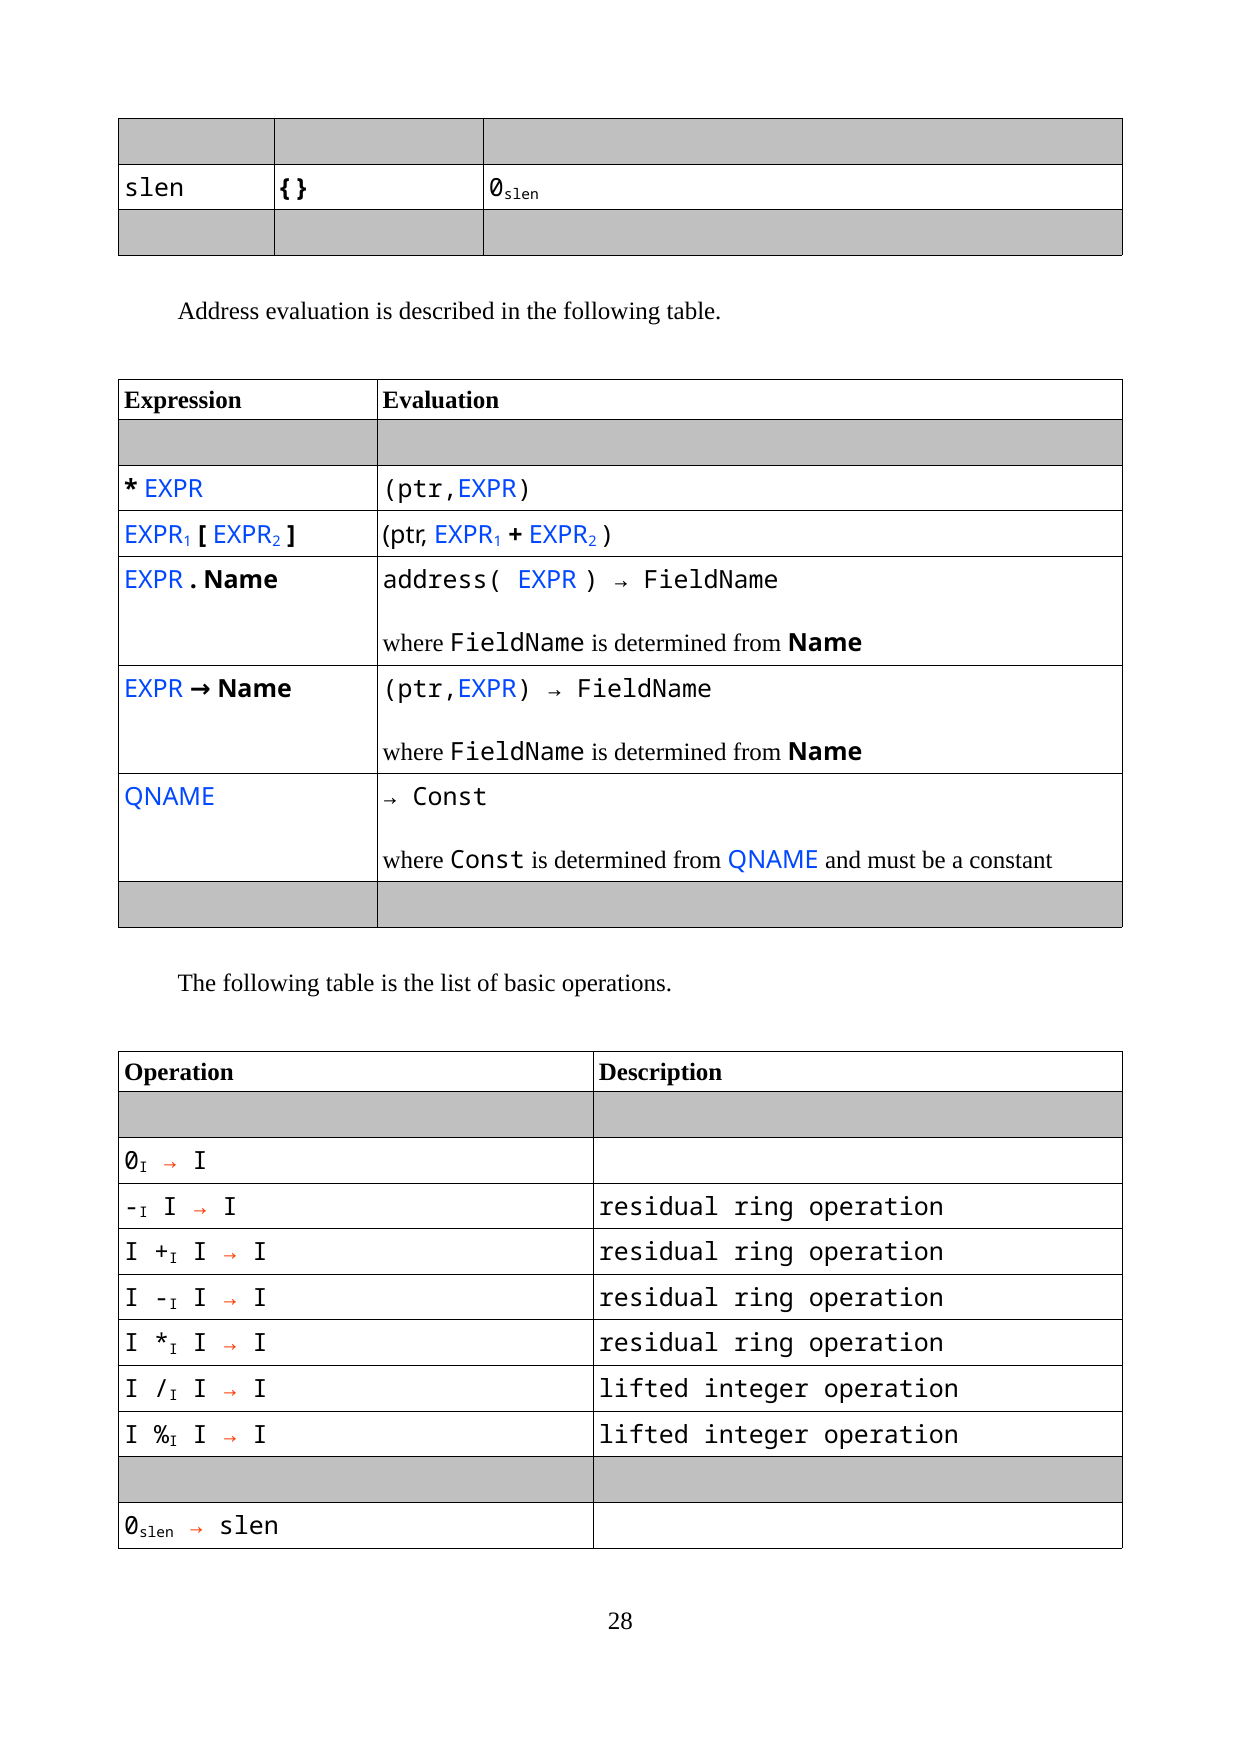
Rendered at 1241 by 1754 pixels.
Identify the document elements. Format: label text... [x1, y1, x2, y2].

table_cell [275, 119, 483, 164]
table_cell [594, 1092, 1122, 1137]
table_cell (ptr,EXPR) → FieldName where FieldName is determined from Name [378, 666, 1122, 773]
table_cell [484, 119, 1122, 164]
text Address evaluation is described in the following table. [118, 296, 1122, 325]
table_cell residual ring operation [594, 1184, 1122, 1228]
table_cell 0slen → slen [119, 1503, 593, 1547]
table_cell QNAME [119, 774, 377, 881]
table_cell → Const where Const is determined from QNAME and must be a constant [378, 774, 1122, 881]
table_cell [119, 119, 274, 164]
table_cell I *I I → I [119, 1320, 593, 1365]
table_cell I -I I → I [119, 1275, 593, 1319]
table_cell slen [119, 165, 274, 209]
table_cell [119, 420, 377, 465]
table_cell residual ring operation [594, 1275, 1122, 1319]
table_cell lifted integer operation [594, 1412, 1122, 1456]
table_cell (ptr, EXPR1 + EXPR2 ) [378, 511, 1122, 556]
table_cell address( EXPR ) → FieldName where FieldName is determined from Name [378, 557, 1122, 664]
table_cell [378, 882, 1122, 927]
text The following table is the list of basic operations. [118, 968, 1122, 997]
table_header Expression [119, 380, 377, 419]
table_cell [119, 1457, 593, 1502]
table_header Operation [119, 1052, 593, 1091]
table_cell [119, 1092, 593, 1137]
table_cell EXPR1 [ EXPR2 ] [119, 511, 377, 556]
table_cell [119, 882, 377, 927]
table_cell I %I I → I [119, 1412, 593, 1456]
table_cell 0slen [484, 165, 1122, 209]
table_cell [484, 210, 1122, 255]
table_cell [119, 210, 274, 255]
table_cell [594, 1138, 1122, 1182]
table_cell EXPR . Name [119, 557, 377, 664]
table_header Description [594, 1052, 1122, 1091]
table_cell * EXPR [119, 466, 377, 510]
table_cell EXPR → Name [119, 666, 377, 773]
table_cell { } [275, 165, 483, 209]
table_cell [594, 1503, 1122, 1547]
table_cell lifted integer operation [594, 1366, 1122, 1411]
table_cell [378, 420, 1122, 465]
table_cell residual ring operation [594, 1229, 1122, 1274]
table_cell [275, 210, 483, 255]
table_header Evaluation [378, 380, 1122, 419]
table_cell -I I → I [119, 1184, 593, 1228]
table_cell [594, 1457, 1122, 1502]
table_cell I +I I → I [119, 1229, 593, 1274]
table_cell (ptr,EXPR) [378, 466, 1122, 510]
table_cell I /I I → I [119, 1366, 593, 1411]
table_cell 0I → I [119, 1138, 593, 1182]
table_cell residual ring operation [594, 1320, 1122, 1365]
